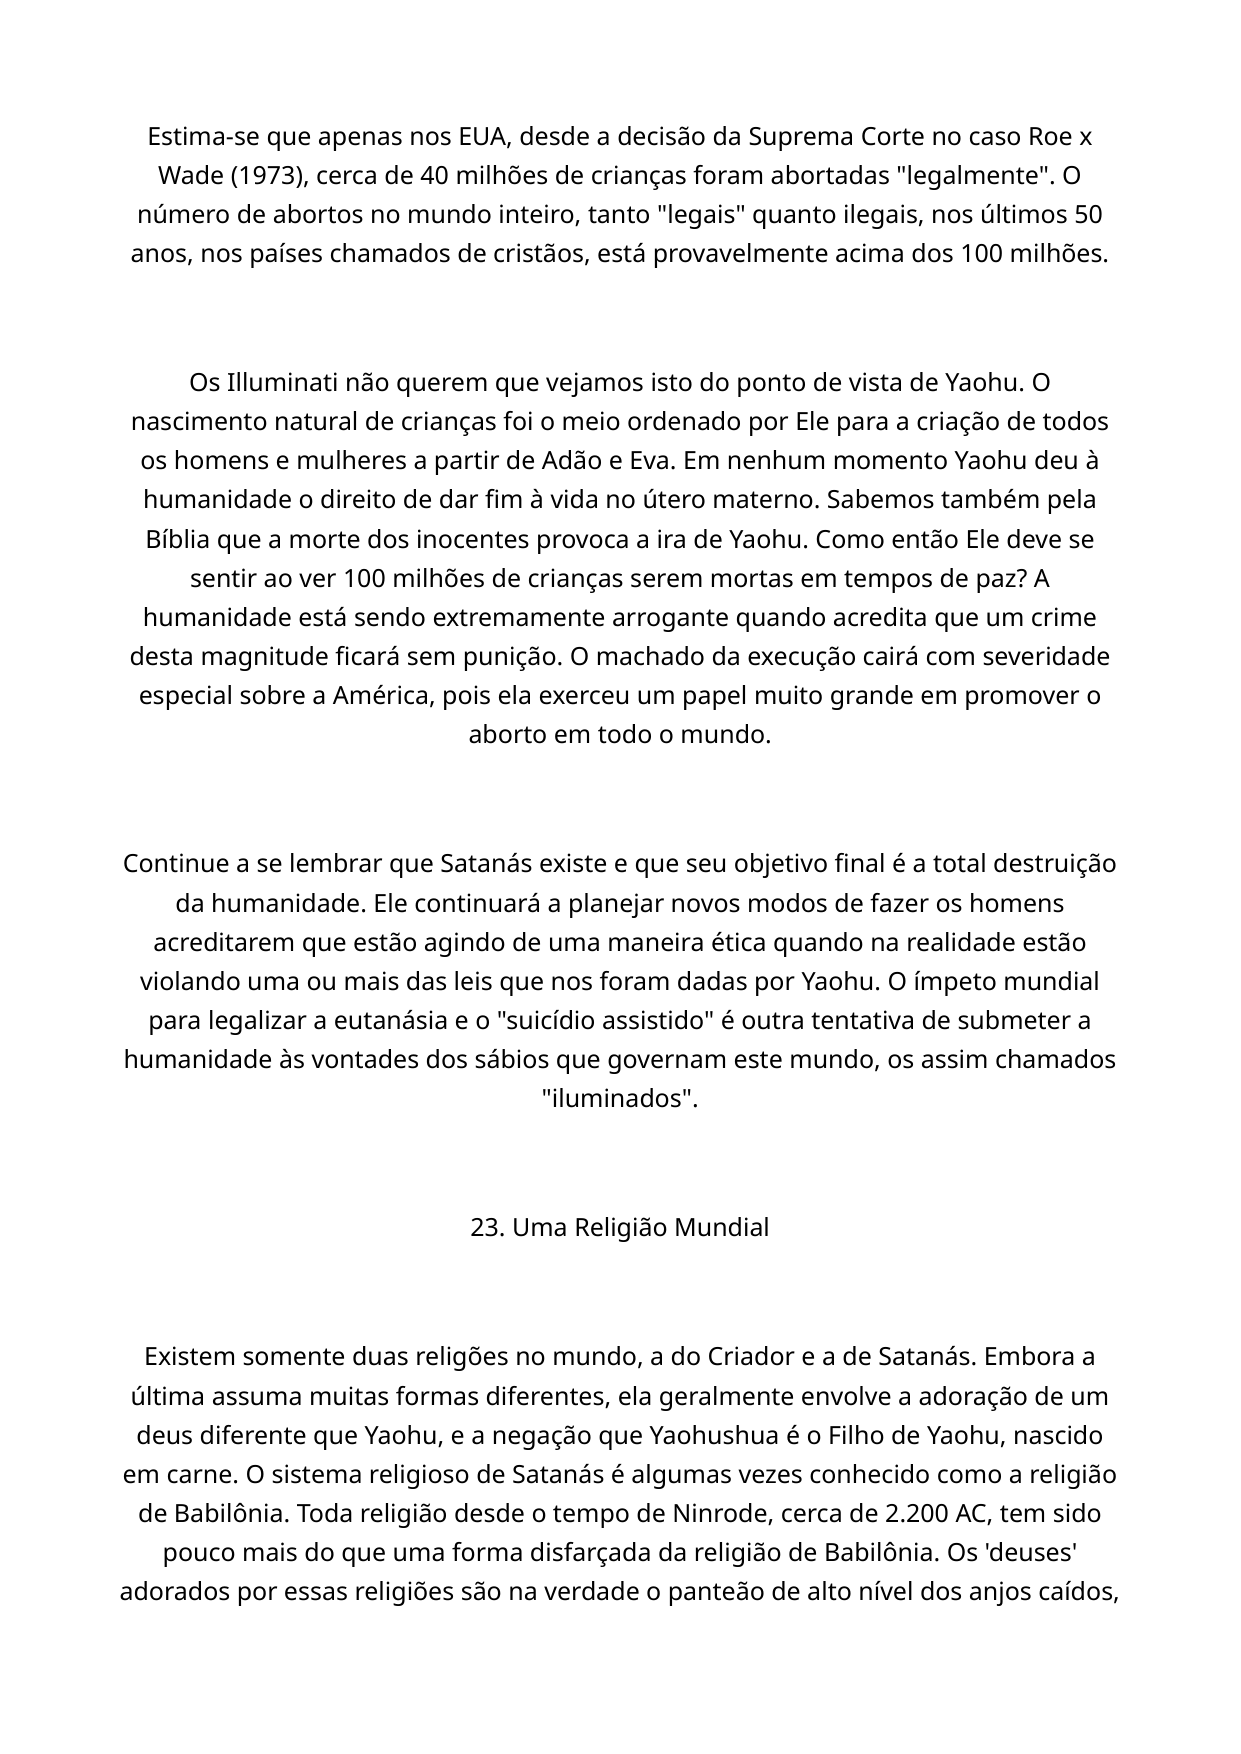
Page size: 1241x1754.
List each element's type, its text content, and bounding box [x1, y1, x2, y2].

text Continue a se lembrar que Satanás existe e que seu objetivo final é a total destruição da humanidade. Ele continuará a planejar novos modos de fazer os homens acreditarem que estão agindo de uma maneira ética quando na realidade estão violando uma ou mais das leis que nos foram dadas por Yaohu. O ímpeto mundial para legalizar a eutanásia e o "suicídio assistido" é outra tentativa de submeter a humanidade às vontades dos sábios que governam este mundo, os assim chamados "iluminados". [118, 846, 1122, 1115]
text 23. Uma Religião Mundial [118, 1210, 1122, 1244]
text Os Illuminati não querem que vejamos isto do ponto de vista de Yaohu. O nascimento natural de crianças foi o meio ordenado por Ele para a criação de todos os homens e mulheres a partir de Adão e Eva. Em nenhum momento Yaohu deu à humanidade o direito de dar fim à vida no útero materno. Sabemos também pela Bíblia que a morte dos inocentes provoca a ira de Yaohu. Como então Ele deve se sentir ao ver 100 milhões de crianças serem mortas em tempos de paz? A humanidade está sendo extremamente arrogante quando acredita que um crime desta magnitude ficará sem punição. O machado da execução cairá com severidade especial sobre a América, pois ela exerceu um papel muito grande em promover o aborto em todo o mundo. [118, 364, 1122, 751]
text Existem somente duas religões no mundo, a do Criador e a de Satanás. Embora a última assuma muitas formas diferentes, ela geralmente envolve a adoração de um deus diferente que Yaohu, e a negação que Yaohushua é o Filho de Yaohu, nascido em carne. O sistema religioso de Satanás é algumas vezes conhecido como a religião de Babilônia. Toda religião desde o tempo de Ninrode, cerca de 2.200 AC, tem sido pouco mais do que uma forma disfarçada da religião de Babilônia. Os 'deuses' adorados por essas religiões são na verdade o panteão de alto nível dos anjos caídos, [118, 1339, 1122, 1608]
text Estima-se que apenas nos EUA, desde a decisão da Suprema Corte no caso Roe x Wade (1973), cerca de 40 milhões de crianças foram abortadas "legalmente". O número de abortos no mundo inteiro, tanto "legais" quanto ilegais, nos últimos 50 anos, nos países chamados de cristãos, está provavelmente acima dos 100 milhões. [118, 118, 1122, 270]
